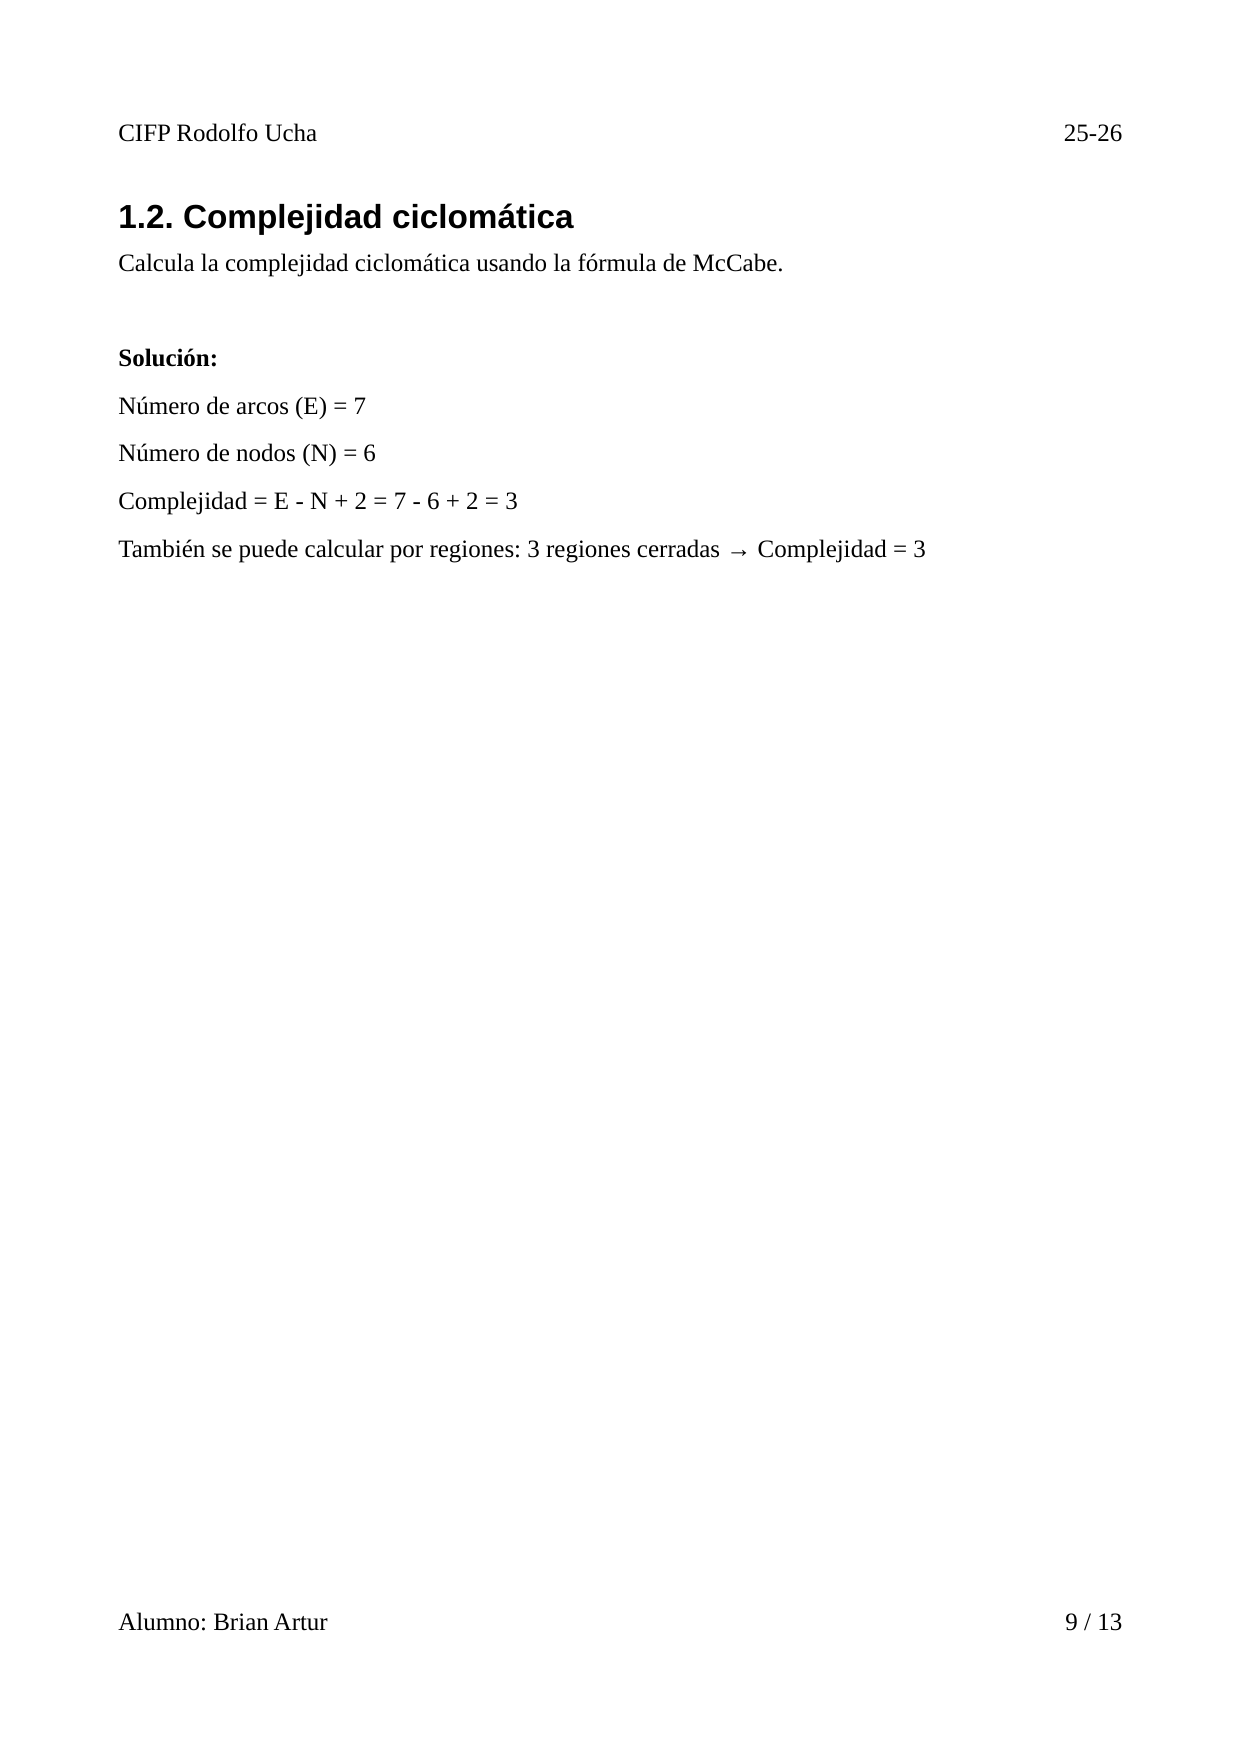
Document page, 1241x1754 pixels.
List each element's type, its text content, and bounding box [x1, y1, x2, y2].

text Complejidad = E - N + 2 = 7 - 6 + 2 = 3 [118, 486, 1122, 515]
text Solución: [118, 343, 1122, 372]
text Número de arcos (E) = 7 [118, 391, 1122, 420]
text También se puede calcular por regiones: 3 regiones cerradas → Complejidad = 3 [118, 534, 1122, 562]
text Número de nodos (N) = 6 [118, 438, 1122, 467]
text Calcula la complejidad ciclomática usando la fórmula de McCabe. [118, 248, 1122, 277]
subtitle 1.2. Complejidad ciclomática [118, 197, 1122, 236]
